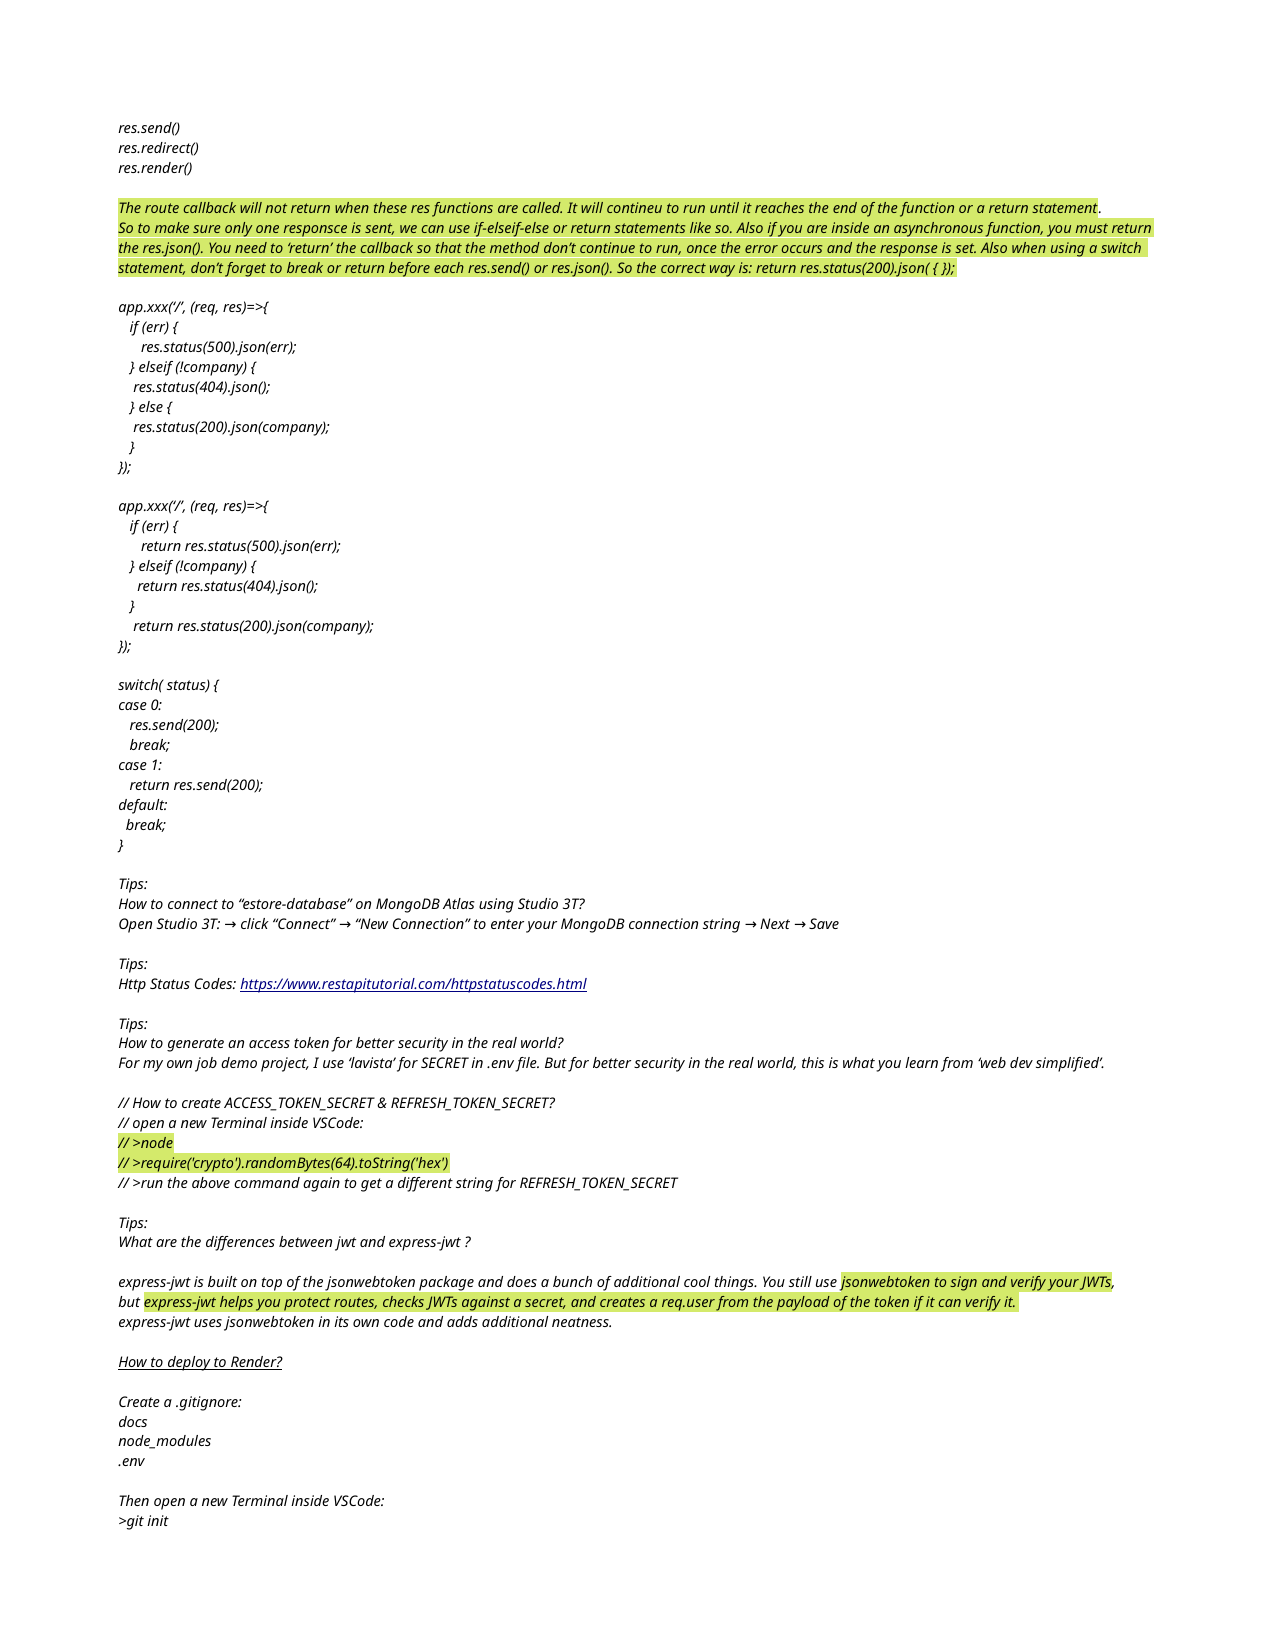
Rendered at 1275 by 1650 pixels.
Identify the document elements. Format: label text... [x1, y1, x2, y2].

text if (err) { [118, 317, 1157, 337]
text express-jwt is built on top of the jsonwebtoken package and does a bunch of additional cool things. You still use jsonwebtoken to sign and verify your JWTs, [118, 1272, 1157, 1292]
text default: [118, 794, 1157, 814]
text // open a new Terminal inside VSCode: [118, 1113, 1157, 1133]
text Create a .gitignore: [118, 1391, 1157, 1411]
text For my own job demo project, I use ‘lavista’ for SECRET in .env file. But for better security in the real world, this is what you learn from ‘web dev simplified’. [118, 1053, 1157, 1073]
text Http Status Codes: https://www.restapitutorial.com/httpstatuscodes.html [118, 974, 1157, 993]
text } [118, 596, 1157, 616]
text app.xxx(‘/’, (req, res)=>{ [118, 496, 1157, 516]
text res.send(200); [118, 715, 1157, 735]
text .env [118, 1451, 1157, 1471]
text } elseif (!company) { [118, 556, 1157, 576]
text Tips: [118, 1212, 1157, 1232]
text app.xxx(‘/’, (req, res)=>{ [118, 297, 1157, 317]
text node_modules [118, 1431, 1157, 1451]
text if (err) { [118, 516, 1157, 536]
text res.send() [118, 118, 1157, 138]
text res.status(404).json(); [118, 377, 1157, 397]
text Open Studio 3T: → click “Connect” → “New Connection” to enter your MongoDB connection string → Next → Save [118, 914, 1157, 934]
text } elseif (!company) { [118, 357, 1157, 377]
text How to generate an access token for better security in the real world? [118, 1033, 1157, 1053]
text but express-jwt helps you protect routes, checks JWTs against a secret, and creates a req.user from the payload of the token if it can verify it. [118, 1292, 1157, 1312]
text What are the differences between jwt and express-jwt ? [118, 1232, 1157, 1252]
text How to deploy to Render? [118, 1352, 1157, 1372]
text break; [118, 735, 1157, 755]
text switch( status) { [118, 675, 1157, 695]
text } else { [118, 397, 1157, 417]
text docs [118, 1411, 1157, 1431]
text Tips: [118, 1013, 1157, 1033]
text Tips: [118, 954, 1157, 974]
text return res.status(404).json(); [118, 576, 1157, 596]
text express-jwt uses jsonwebtoken in its own code and adds additional neatness. [118, 1312, 1157, 1332]
text }); [118, 456, 1157, 476]
text // >require('crypto').randomBytes(64).toString('hex') [118, 1153, 1157, 1173]
text >git init [118, 1511, 1157, 1531]
text // >run the above command again to get a different string for REFRESH_TOKEN_SECRET [118, 1173, 1157, 1192]
text }); [118, 635, 1157, 655]
text Then open a new Terminal inside VSCode: [118, 1491, 1157, 1511]
text break; [118, 814, 1157, 834]
text } [118, 834, 1157, 854]
text How to connect to “estore-database” on MongoDB Atlas using Studio 3T? [118, 894, 1157, 914]
text So to make sure only one responsce is sent, we can use if-elseif-else or return statements like so. Also if you are inside an asynchronous function, you must return the res.json(). You need to ‘return’ the callback so that the method don’t continue to run, once the error occurs and the response is set. Also when using a switch statement, don’t forget to break or return before each res.send() or res.json(). So the correct way is: return res.status(200).json( { }); [118, 218, 1157, 277]
text res.redirect() [118, 138, 1157, 158]
text return res.status(200).json(company); [118, 616, 1157, 635]
text res.render() [118, 158, 1157, 178]
text res.status(200).json(company); [118, 417, 1157, 436]
text return res.send(200); [118, 775, 1157, 794]
text // >node [118, 1133, 1157, 1153]
text case 1: [118, 755, 1157, 775]
text case 0: [118, 695, 1157, 715]
text Tips: [118, 874, 1157, 894]
text // How to create ACCESS_TOKEN_SECRET & REFRESH_TOKEN_SECRET? [118, 1093, 1157, 1113]
text The route callback will not return when these res functions are called. It will contineu to run until it reaches the end of the function or a return statement. [118, 198, 1157, 218]
text return res.status(500).json(err); [118, 536, 1157, 556]
text res.status(500).json(err); [118, 337, 1157, 357]
text } [118, 436, 1157, 456]
